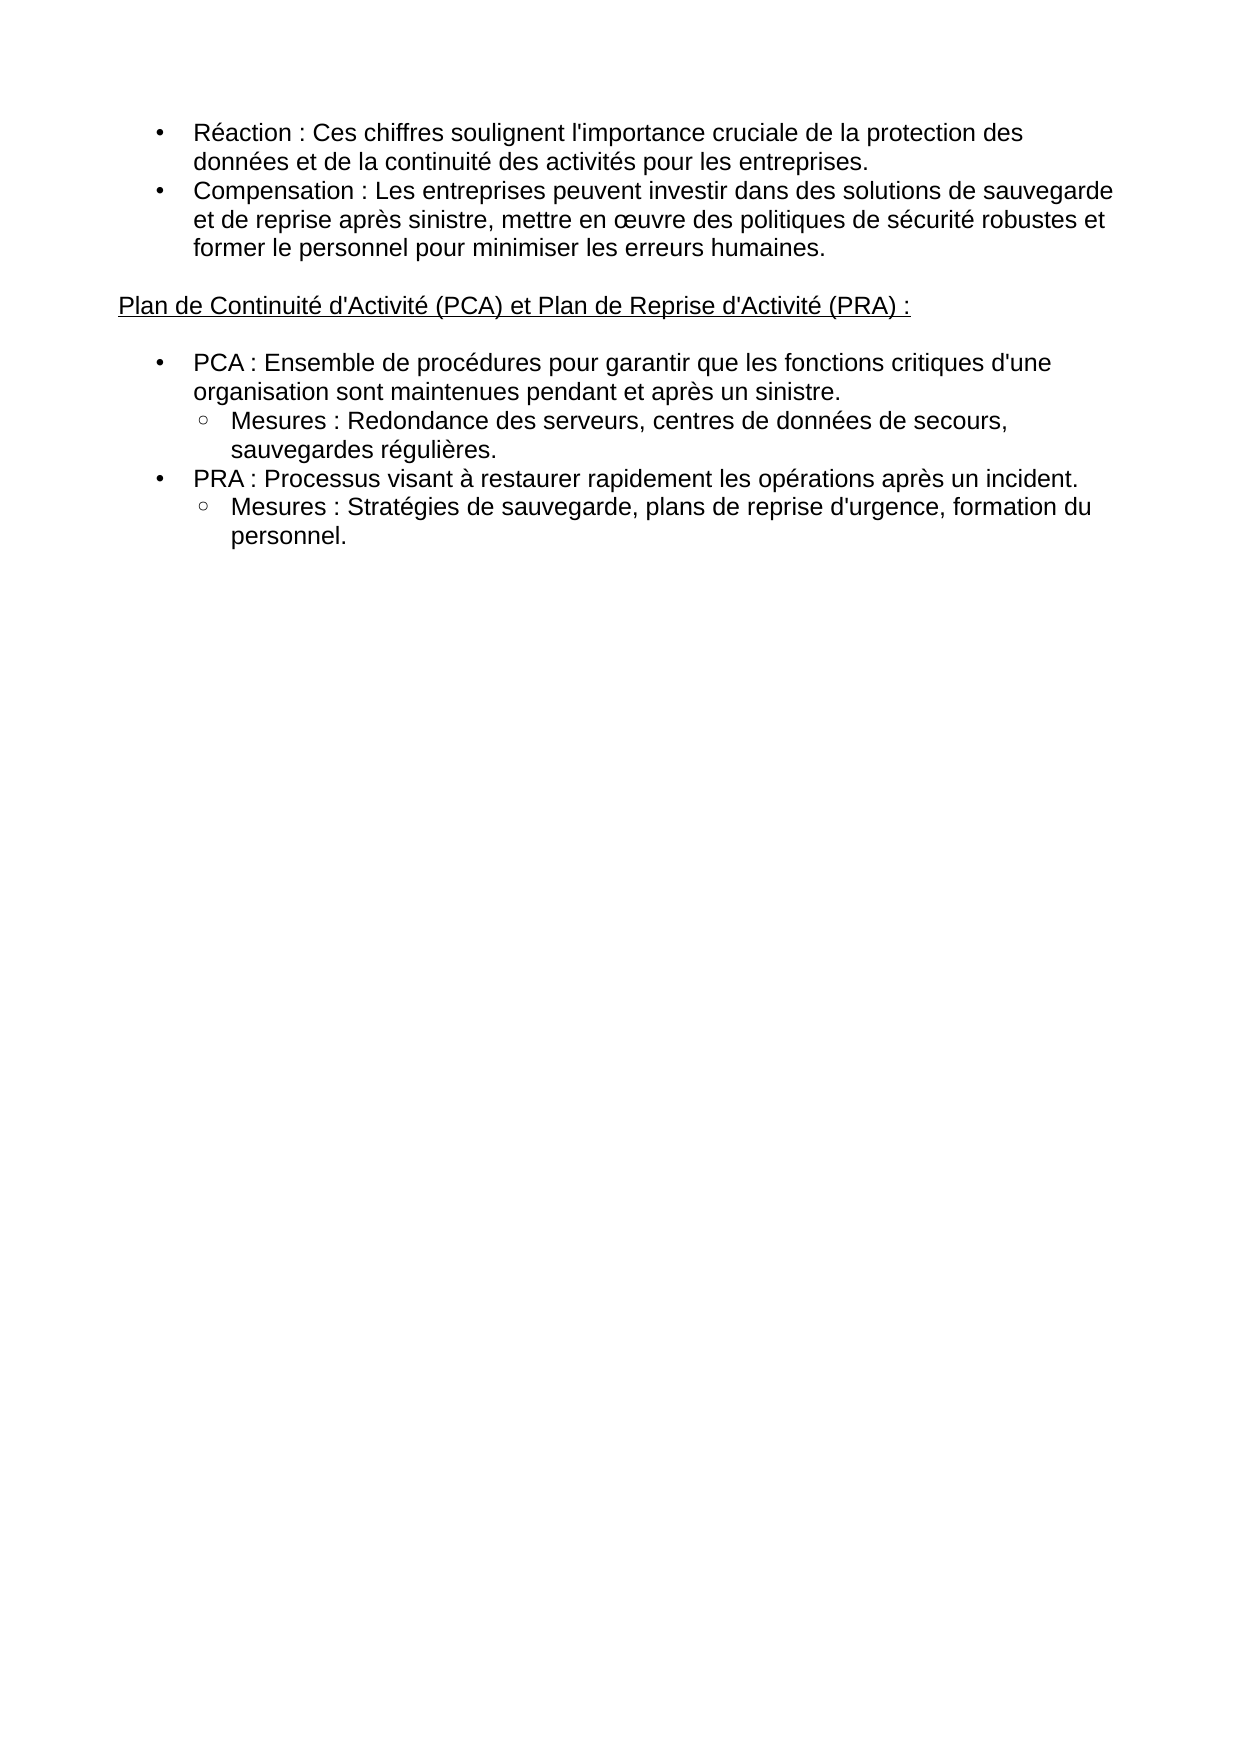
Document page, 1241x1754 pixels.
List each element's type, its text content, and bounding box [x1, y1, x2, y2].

list Mesures : Redondance des serveurs, centres de données de secours, sauvegardes régulières. [193, 406, 1122, 463]
list PRA : Processus visant à restaurer rapidement les opérations après un incident. [156, 463, 1122, 492]
list Mesures : Stratégies de sauvegarde, plans de reprise d'urgence, formation du personnel. [193, 492, 1122, 550]
list PCA : Ensemble de procédures pour garantir que les fonctions critiques d'une organisation sont maintenues pendant et après un sinistre. [156, 348, 1122, 406]
list Compensation : Les entreprises peuvent investir dans des solutions de sauvegarde et de reprise après sinistre, mettre en œuvre des politiques de sécurité robustes et former le personnel pour minimiser les erreurs humaines. [156, 176, 1122, 262]
list Réaction : Ces chiffres soulignent l'importance cruciale de la protection des données et de la continuité des activités pour les entreprises. [156, 118, 1122, 176]
text Plan de Continuité d'Activité (PCA) et Plan de Reprise d'Activité (PRA) : [118, 291, 1122, 319]
